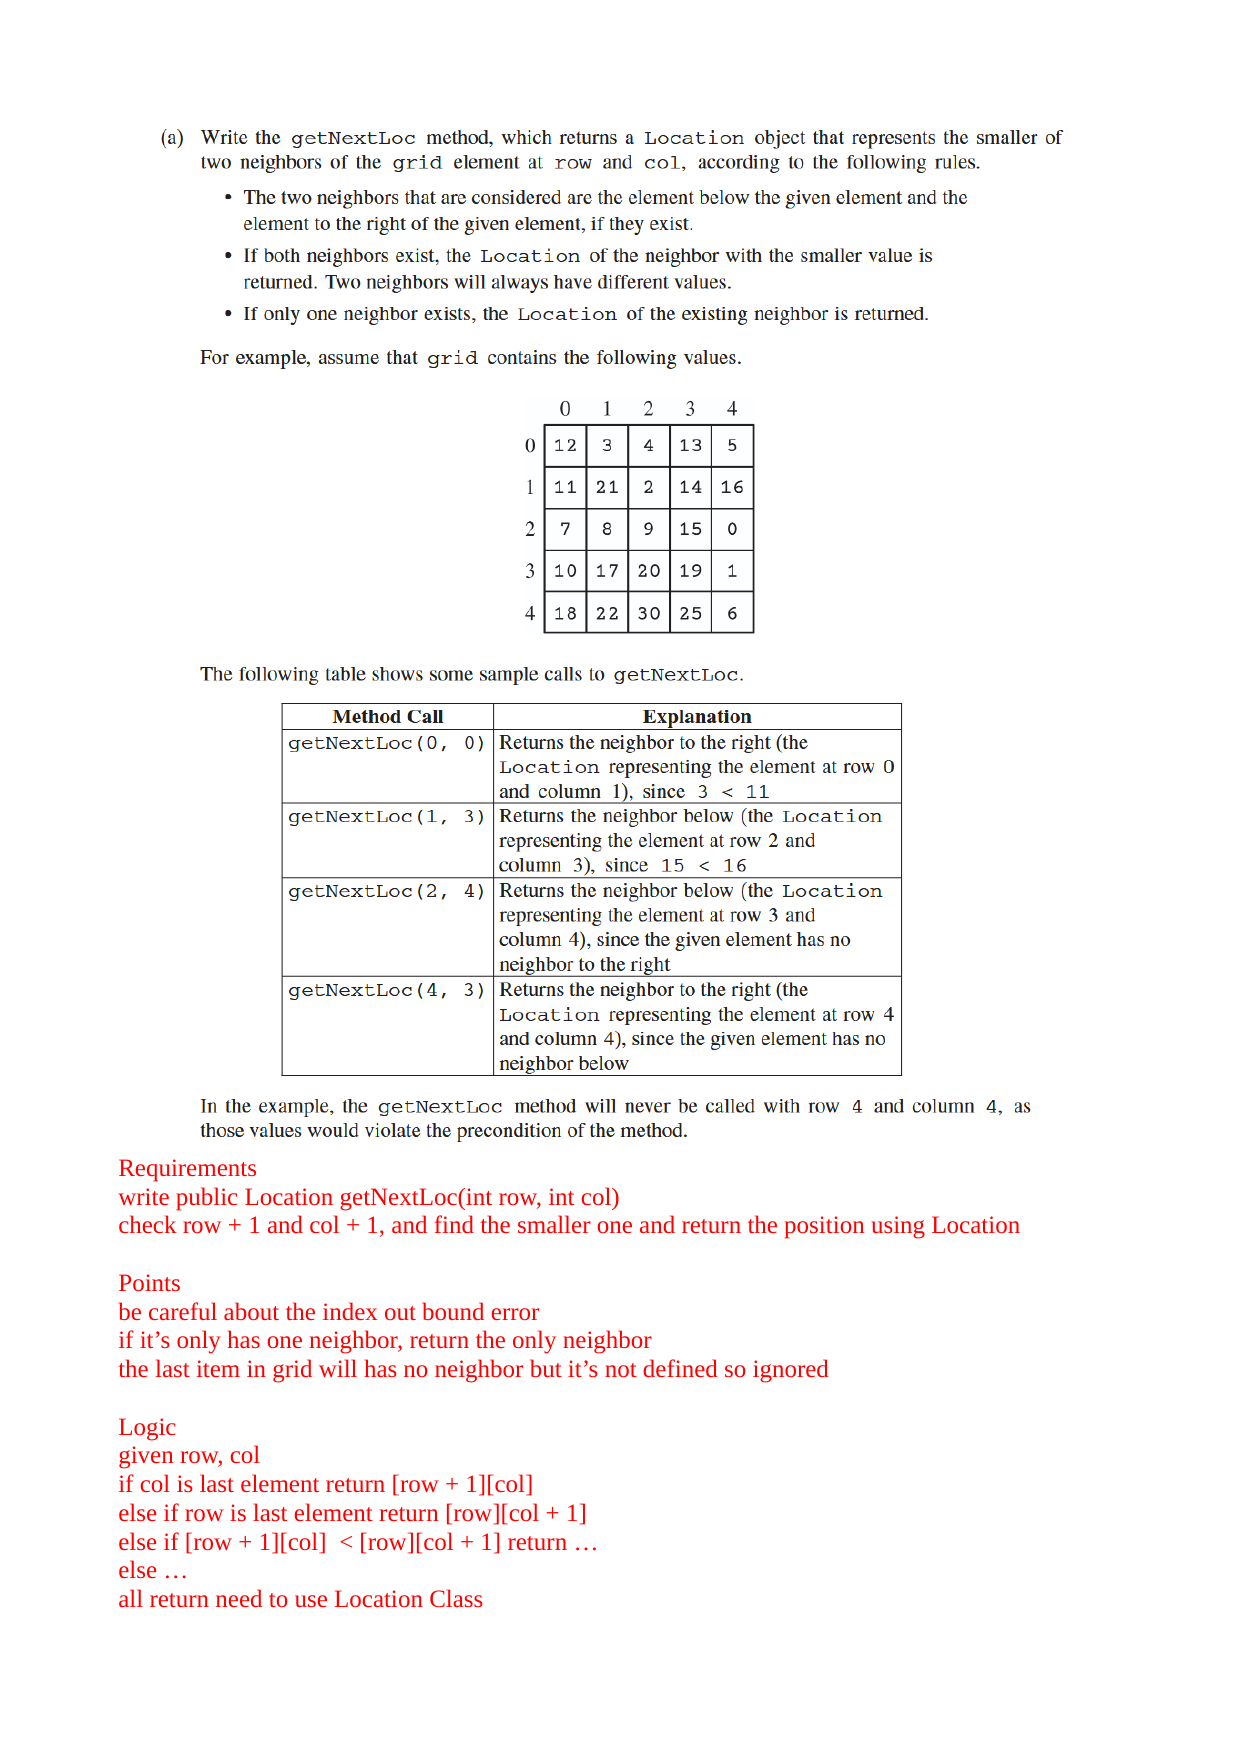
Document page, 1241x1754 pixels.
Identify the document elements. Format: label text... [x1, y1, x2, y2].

text if col is last element return [row + 1][col] [118, 1469, 1122, 1498]
text Logic [118, 1412, 1122, 1440]
text Points [118, 1268, 1122, 1297]
text be careful about the index out bound error [118, 1297, 1122, 1325]
text else if row is last element return [row][col + 1] [118, 1498, 1122, 1527]
text check row + 1 and col + 1, and find the smaller one and return the position using Location [118, 1210, 1122, 1239]
text given row, col [118, 1440, 1122, 1469]
text write public Location getNextLoc(int row, int col) [118, 1182, 1122, 1210]
text if it’s only has one neighbor, return the only neighbor [118, 1325, 1122, 1354]
text all return need to use Location Class [118, 1584, 1122, 1613]
text else … [118, 1555, 1122, 1584]
text the last item in grid will has no neighbor but it’s not defined so ignored [118, 1354, 1122, 1383]
text else if [row + 1][col] < [row][col + 1] return … [118, 1527, 1122, 1555]
picture [144, 118, 1097, 1153]
text Requirements [118, 118, 1122, 1182]
